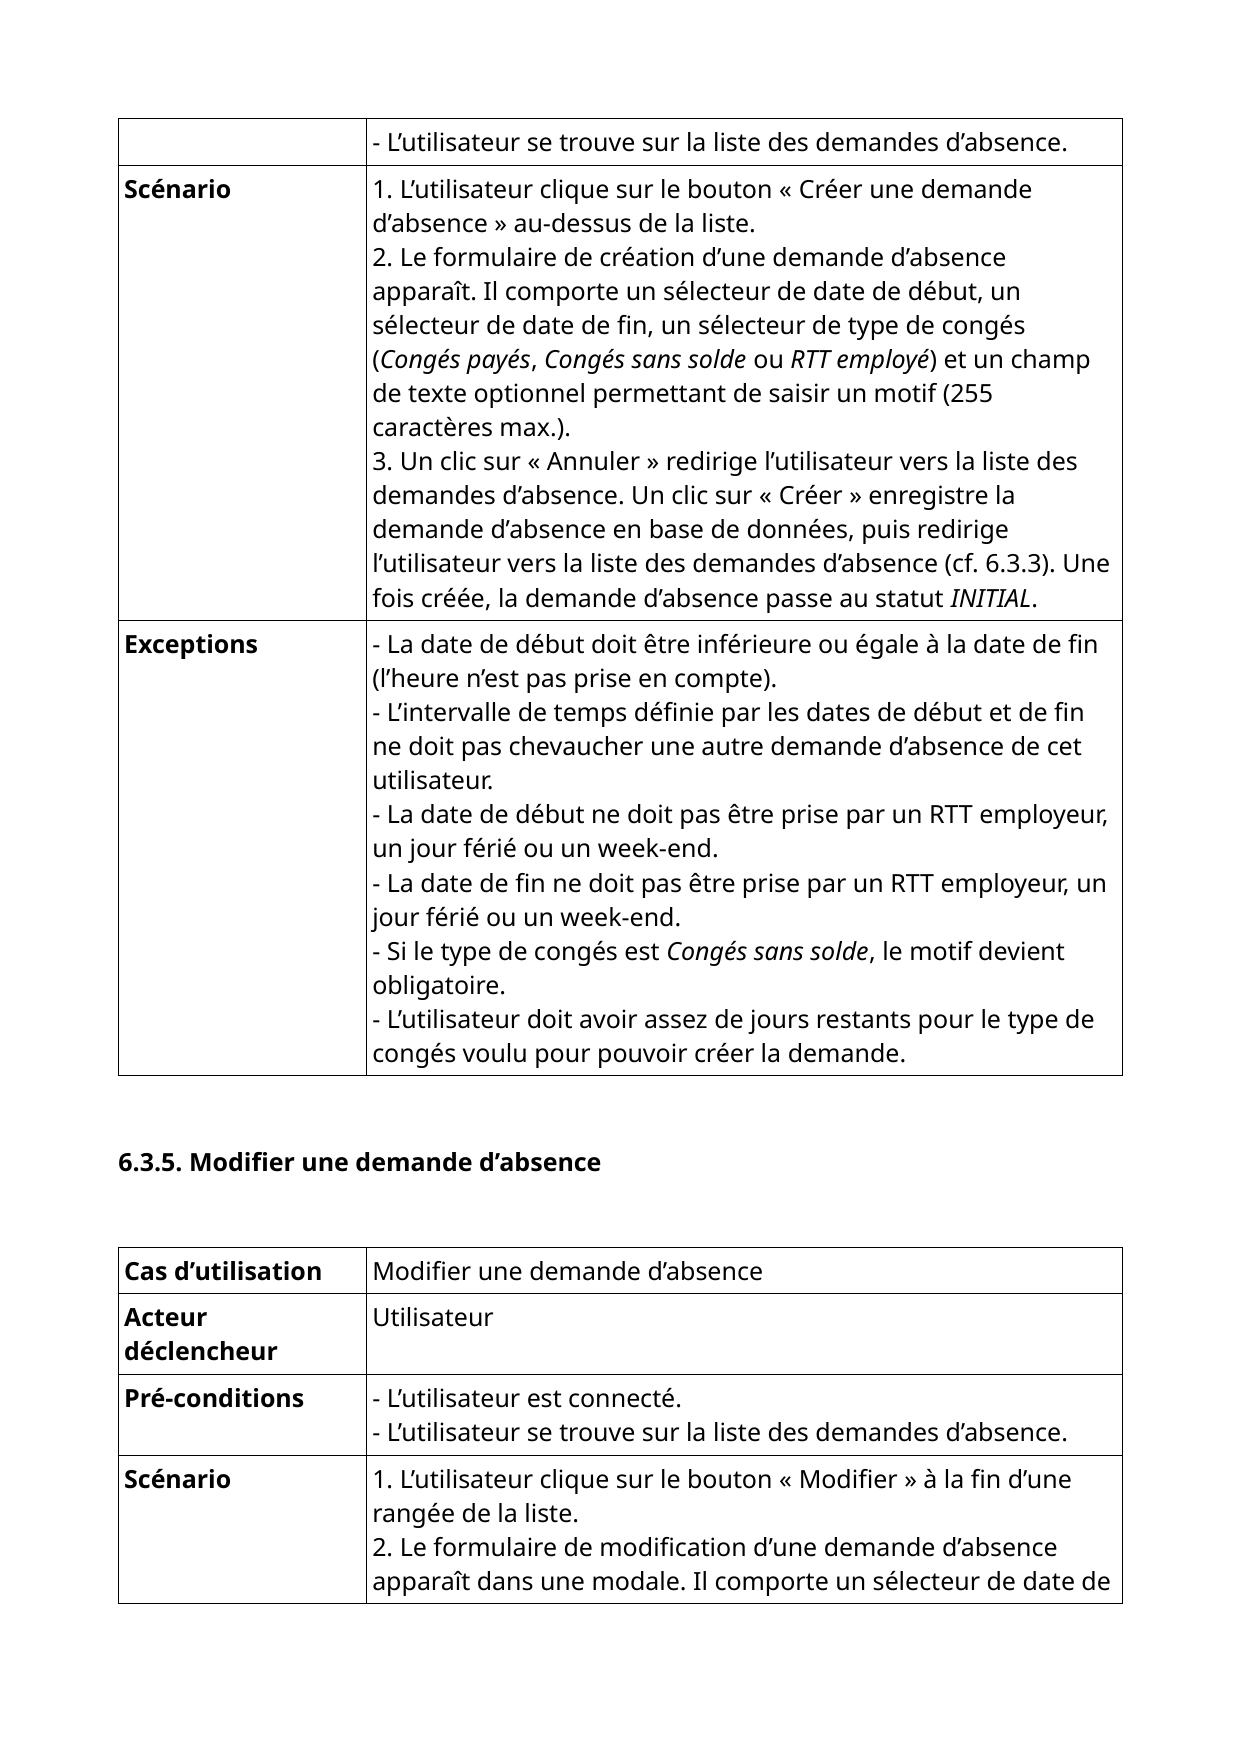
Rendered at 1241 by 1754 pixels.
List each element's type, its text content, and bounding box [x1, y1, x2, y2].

table_cell Exceptions [119, 621, 366, 1075]
table_cell - L’utilisateur se trouve sur la liste des demandes d’absence. [367, 119, 1122, 165]
table_cell 1. L’utilisateur clique sur le bouton « Créer une demande d’absence » au-dessus de la liste. 2. Le formulaire de création d’une demande d’absence apparaît. Il comporte un sélecteur de date de début, un sélecteur de date de fin, un sélecteur de type de congés (Congés payés, Congés sans solde ou RTT employé) et un champ de texte optionnel permettant de saisir un motif (255 caractères max.). 3. Un clic sur « Annuler » redirige l’utilisateur vers la liste des demandes d’absence. Un clic sur « Créer » enregistre la demande d’absence en base de données, puis redirige l’utilisateur vers la liste des demandes d’absence (cf. 6.3.3). Une fois créée, la demande d’absence passe au statut INITIAL. [367, 166, 1122, 620]
table_cell Acteur déclencheur [119, 1294, 366, 1374]
table_cell Scénario [119, 1456, 366, 1603]
text 6.3.5. Modifier une demande d’absence [118, 1144, 1122, 1178]
table_header Cas d’utilisation [119, 1248, 366, 1293]
table_cell - La date de début doit être inférieure ou égale à la date de fin (l’heure n’est pas prise en compte). - L’intervalle de temps définie par les dates de début et de fin ne doit pas chevaucher une autre demande d’absence de cet utilisateur. - La date de début ne doit pas être prise par un RTT employeur, un jour férié ou un week-end. - La date de fin ne doit pas être prise par un RTT employeur, un jour férié ou un week-end. - Si le type de congés est Congés sans solde, le motif devient obligatoire. - L’utilisateur doit avoir assez de jours restants pour le type de congés voulu pour pouvoir créer la demande. [367, 621, 1122, 1075]
table_cell 1. L’utilisateur clique sur le bouton « Modifier » à la fin d’une rangée de la liste. 2. Le formulaire de modification d’une demande d’absence apparaît dans une modale. Il comporte un sélecteur de date de [367, 1456, 1122, 1603]
table_cell [119, 119, 366, 165]
table_cell Utilisateur [367, 1294, 1122, 1374]
table_cell Pré-conditions [119, 1375, 366, 1454]
table_cell - L’utilisateur est connecté. - L’utilisateur se trouve sur la liste des demandes d’absence. [367, 1375, 1122, 1454]
table_cell Scénario [119, 166, 366, 620]
table_header Modifier une demande d’absence [367, 1248, 1122, 1293]
